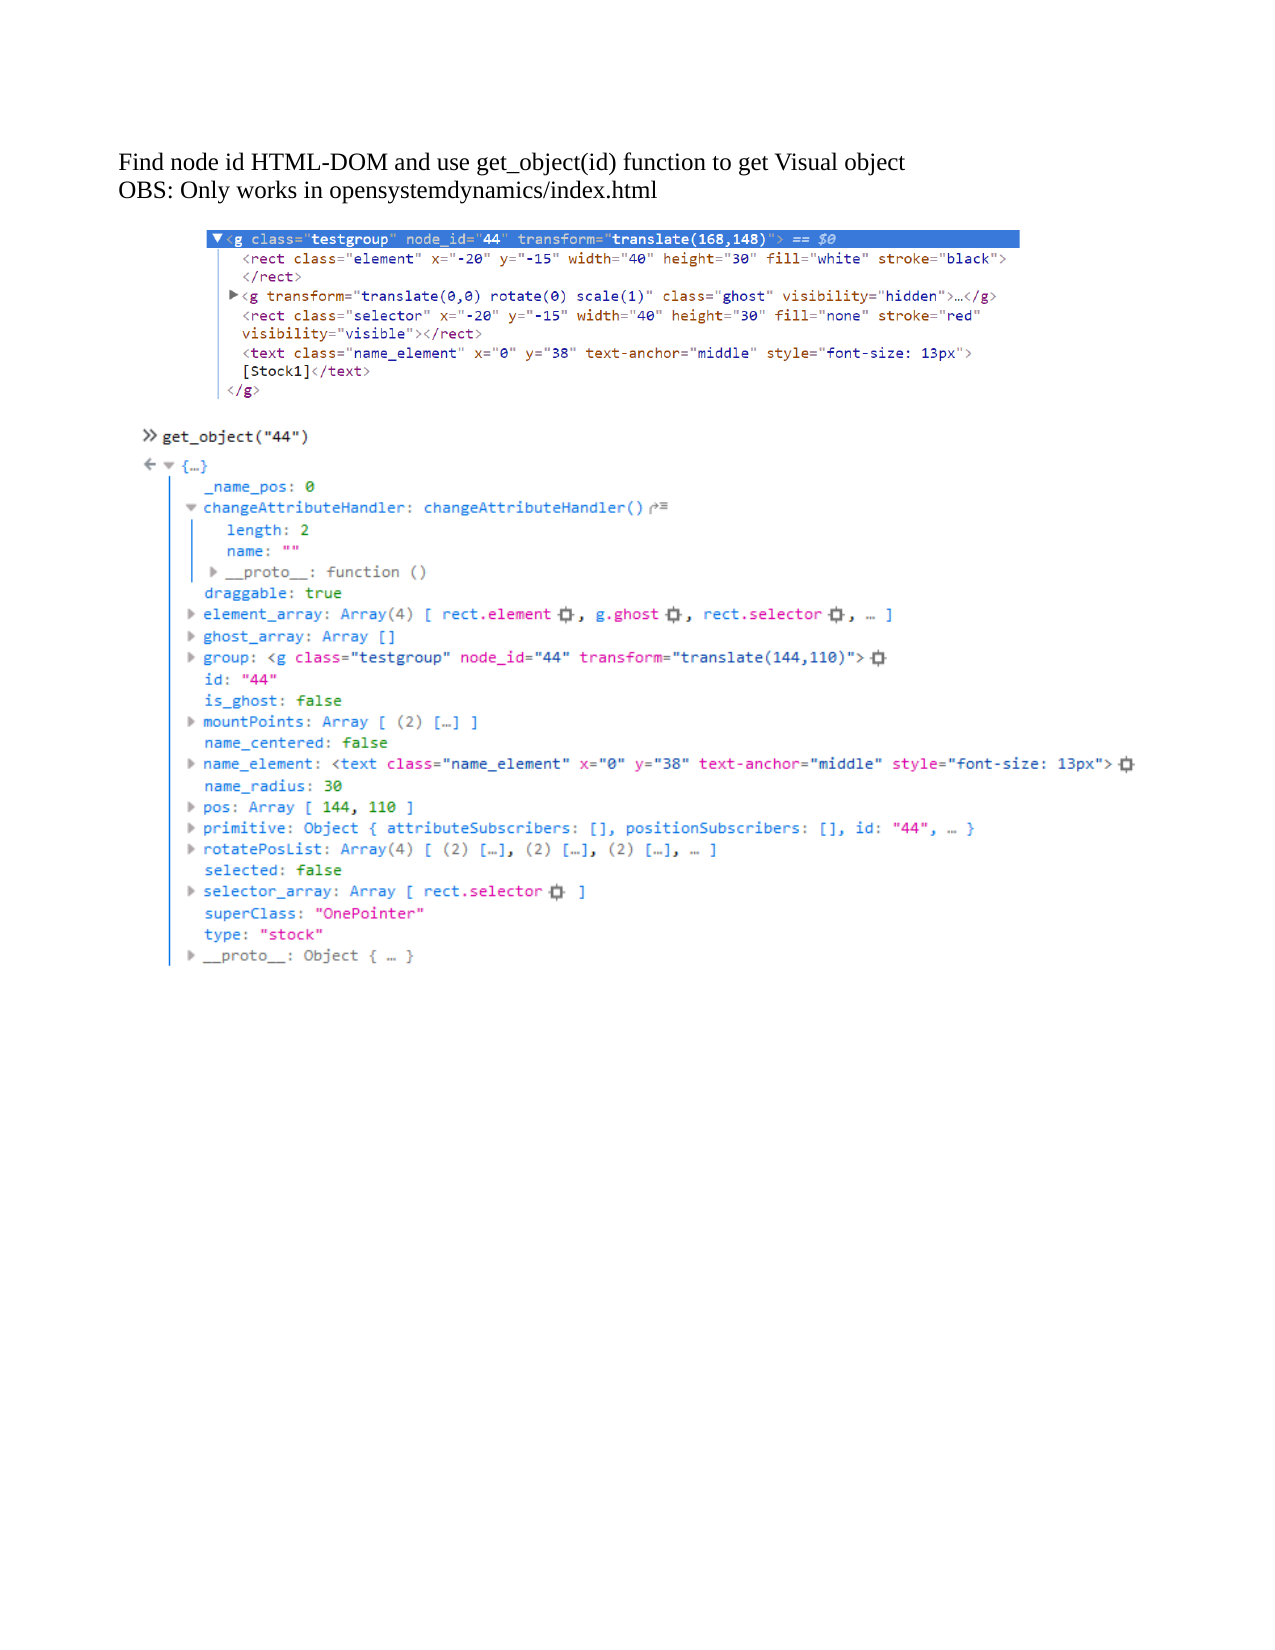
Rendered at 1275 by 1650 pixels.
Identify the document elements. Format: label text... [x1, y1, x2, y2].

picture [127, 421, 1181, 987]
picture [206, 228, 1020, 404]
text OBS: Only works in opensystemdynamics/index.html [118, 176, 1157, 204]
text Find node id HTML-DOM and use get_object(id) function to get Visual object [118, 147, 1157, 176]
